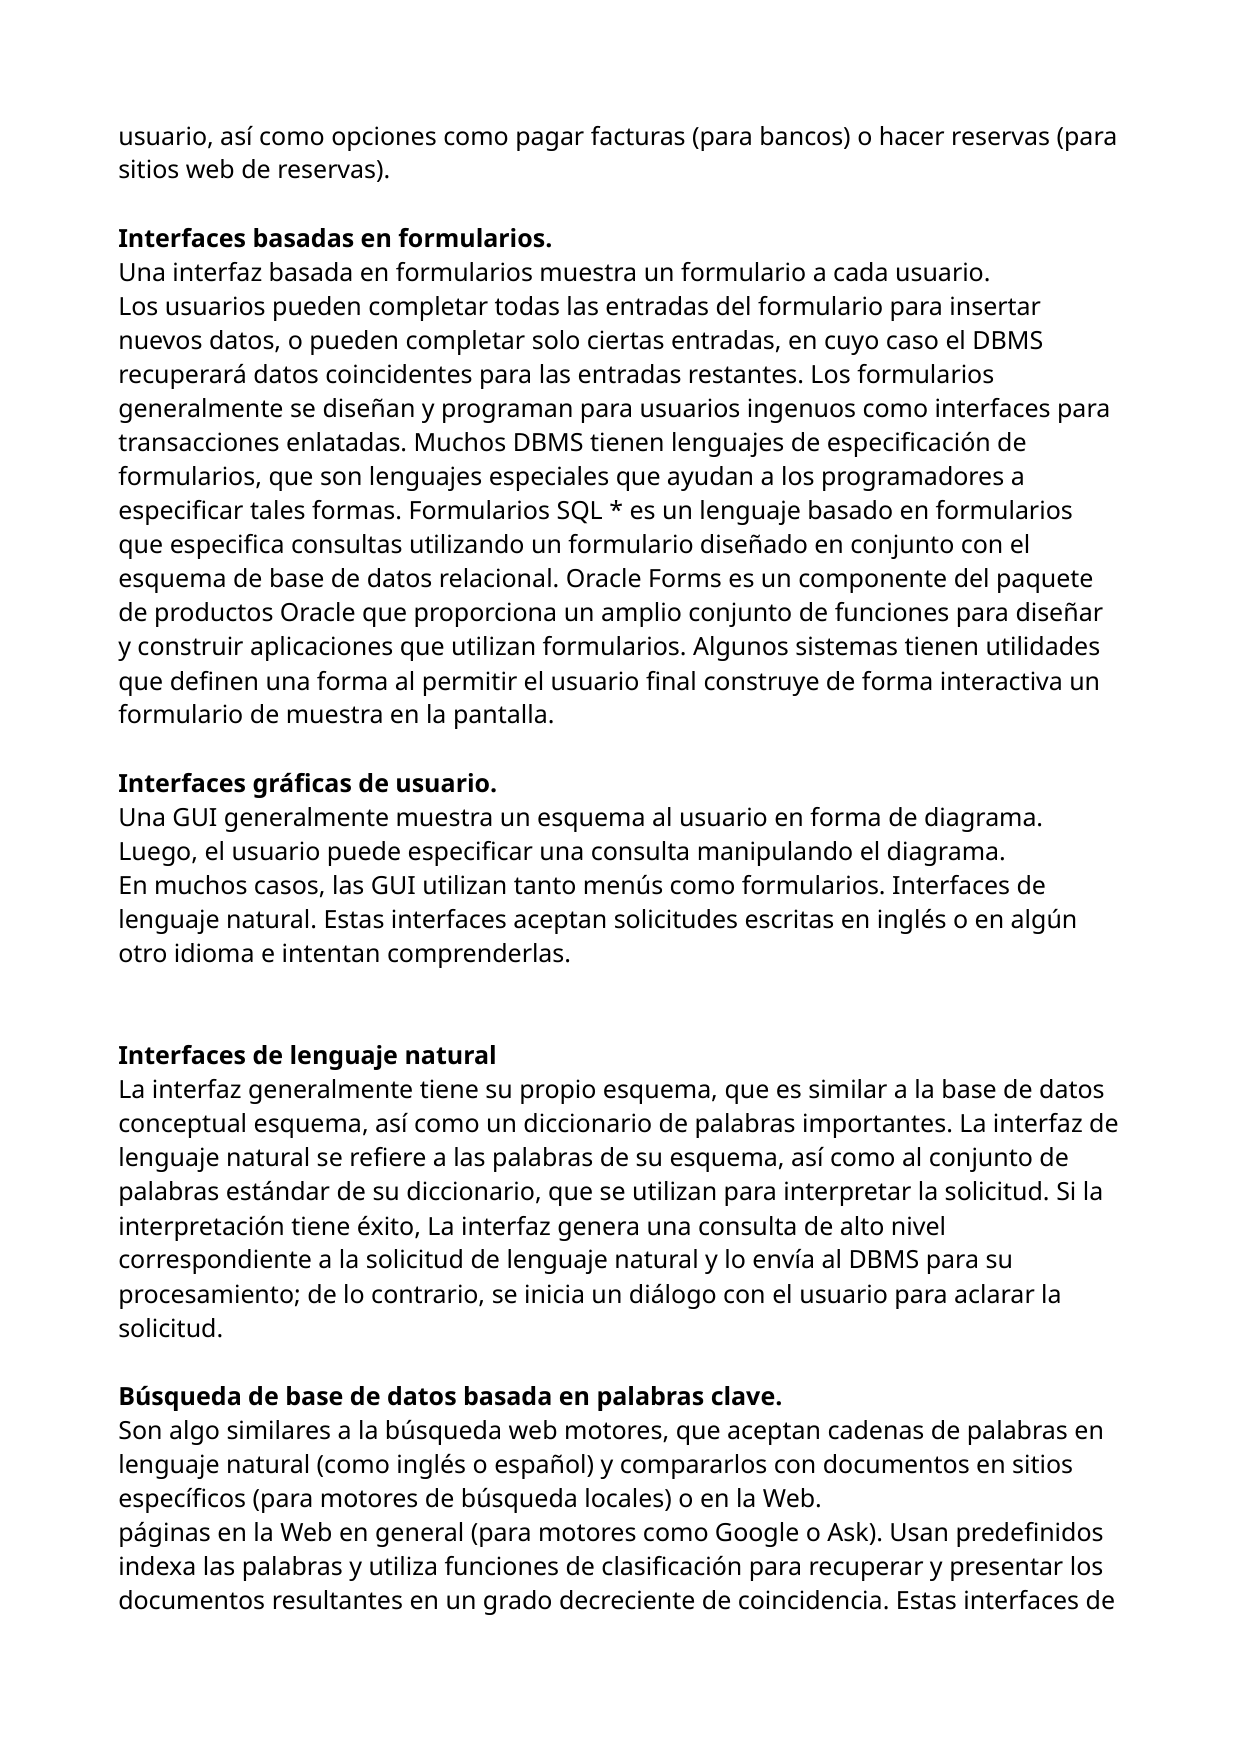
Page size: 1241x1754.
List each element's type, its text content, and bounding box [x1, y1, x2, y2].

text La interfaz generalmente tiene su propio esquema, que es similar a la base de datos conceptual esquema, así como un diccionario de palabras importantes. La interfaz de lenguaje natural se refiere a las palabras de su esquema, así como al conjunto de palabras estándar de su diccionario, que se utilizan para interpretar la solicitud. Si la interpretación tiene éxito, La interfaz genera una consulta de alto nivel correspondiente a la solicitud de lenguaje natural y lo envía al DBMS para su procesamiento; de lo contrario, se inicia un diálogo con el usuario para aclarar la solicitud. Búsqueda de base de datos basada en palabras clave. Son algo similares a la búsqueda web motores, que aceptan cadenas de palabras en lenguaje natural (como inglés o español) y compararlos con documentos en sitios específicos (para motores de búsqueda locales) o en la Web. [118, 1072, 1122, 1515]
text Interfaces de lenguaje natural [118, 1004, 1122, 1072]
text Los usuarios pueden completar todas las entradas del formulario para insertar nuevos datos, o pueden completar solo ciertas entradas, en cuyo caso el DBMS recuperará datos coincidentes para las entradas restantes. Los formularios generalmente se diseñan y programan para usuarios ingenuos como interfaces para transacciones enlatadas. Muchos DBMS tienen lenguajes de especificación de formularios, que son lenguajes especiales que ayudan a los programadores a especificar tales formas. Formularios SQL * es un lenguaje basado en formularios que especifica consultas utilizando un formulario diseñado en conjunto con el esquema de base de datos relacional. Oracle Forms es un componente del paquete de productos Oracle que proporciona un amplio conjunto de funciones para diseñar y construir aplicaciones que utilizan formularios. Algunos sistemas tienen utilidades que definen una forma al permitir el usuario final construye de forma interactiva un formulario de muestra en la pantalla. [118, 288, 1122, 731]
text usuario, así como opciones como pagar facturas (para bancos) o hacer reservas (para sitios web de reservas). Interfaces basadas en formularios. Una interfaz basada en formularios muestra un formulario a cada usuario. [118, 118, 1122, 288]
text Interfaces gráficas de usuario. Una GUI generalmente muestra un esquema al usuario en forma de diagrama. Luego, el usuario puede especificar una consulta manipulando el diagrama. [118, 765, 1122, 867]
text páginas en la Web en general (para motores como Google o Ask). Usan predefinidos indexa las palabras y utiliza funciones de clasificación para recuperar y presentar los documentos resultantes en un grado decreciente de coincidencia. Estas interfaces de [118, 1515, 1122, 1617]
text En muchos casos, las GUI utilizan tanto menús como formularios. Interfaces de lenguaje natural. Estas interfaces aceptan solicitudes escritas en inglés o en algún otro idioma e intentan comprenderlas. [118, 867, 1122, 1004]
